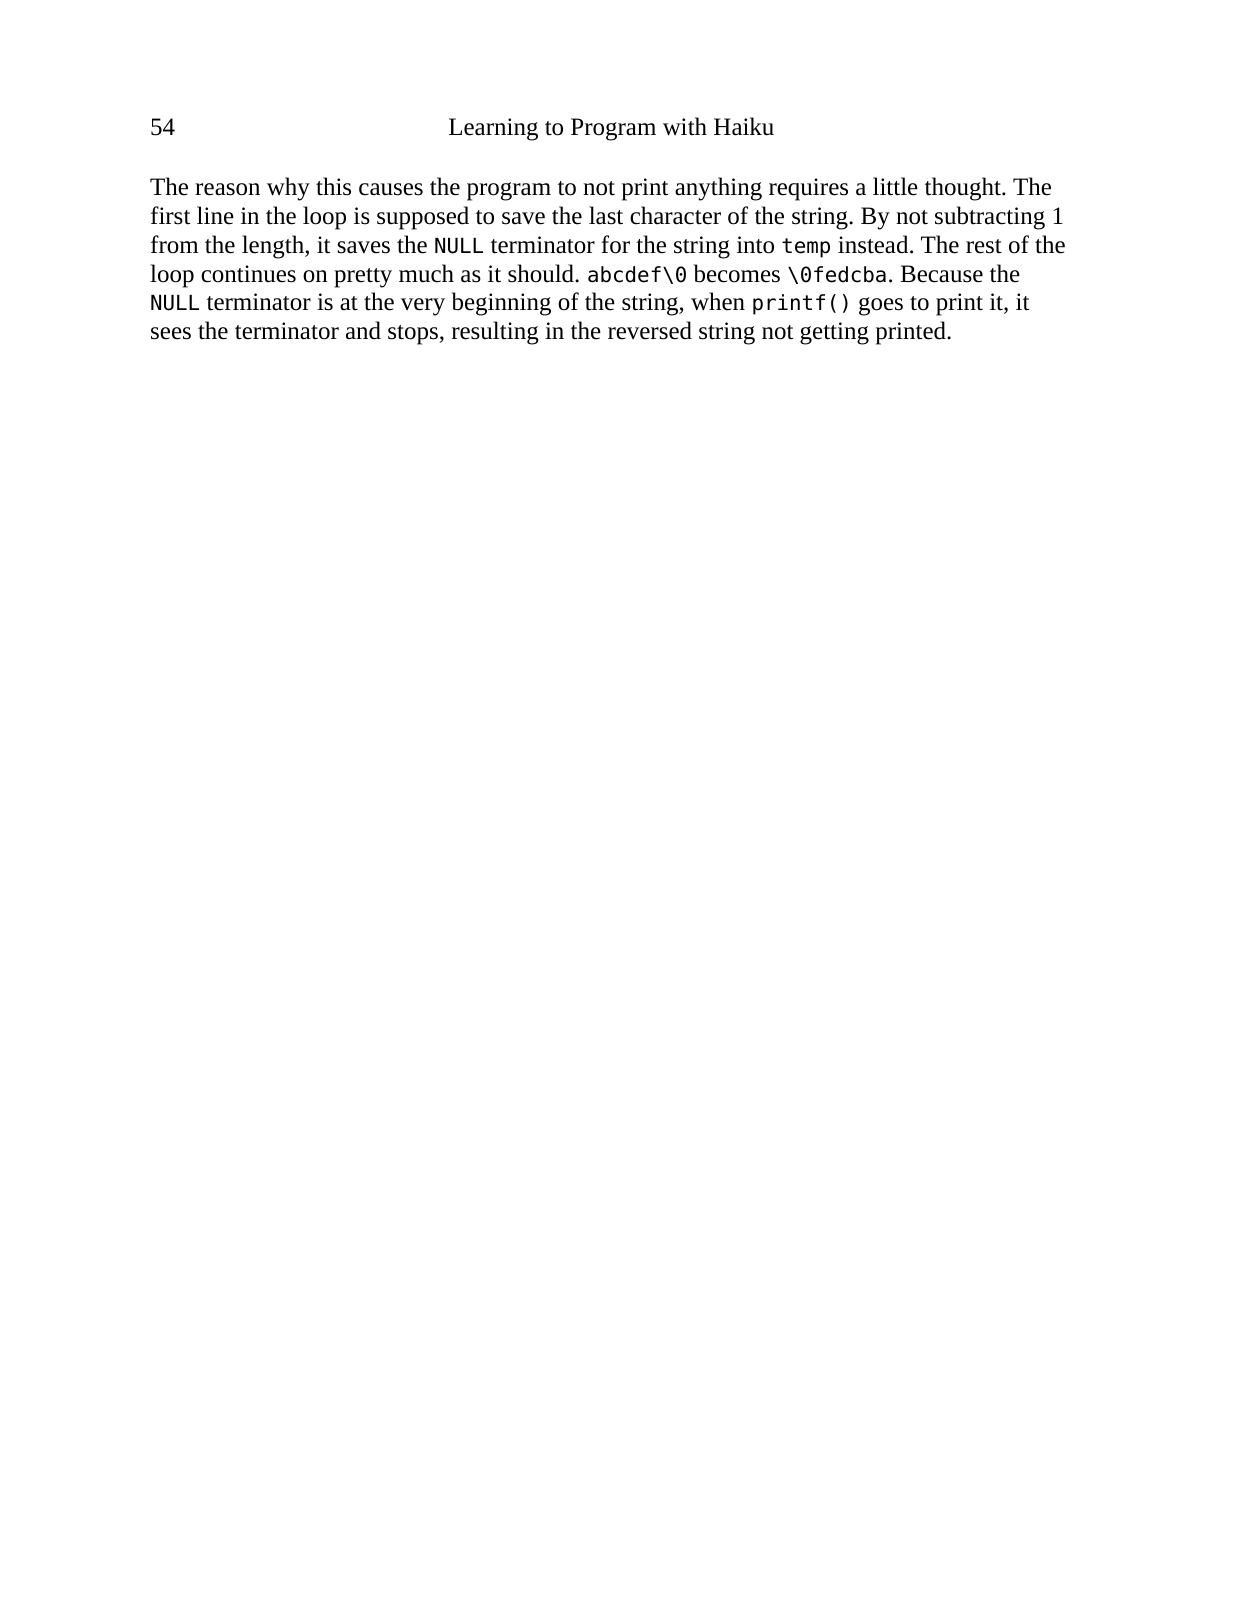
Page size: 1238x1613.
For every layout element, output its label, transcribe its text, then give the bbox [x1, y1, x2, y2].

text The reason why this causes the program to not print anything requires a little thought. The first line in the loop is supposed to save the last character of the string. By not subtracting 1 from the length, it saves the NULL terminator for the string into temp instead. The rest of the loop continues on pretty much as it should. abcdef\0 becomes \0fedcba. Because the NULL terminator is at the very beginning of the string, when printf() goes to print it, it sees the terminator and stops, resulting in the reversed string not getting printed. [150, 172, 1072, 345]
